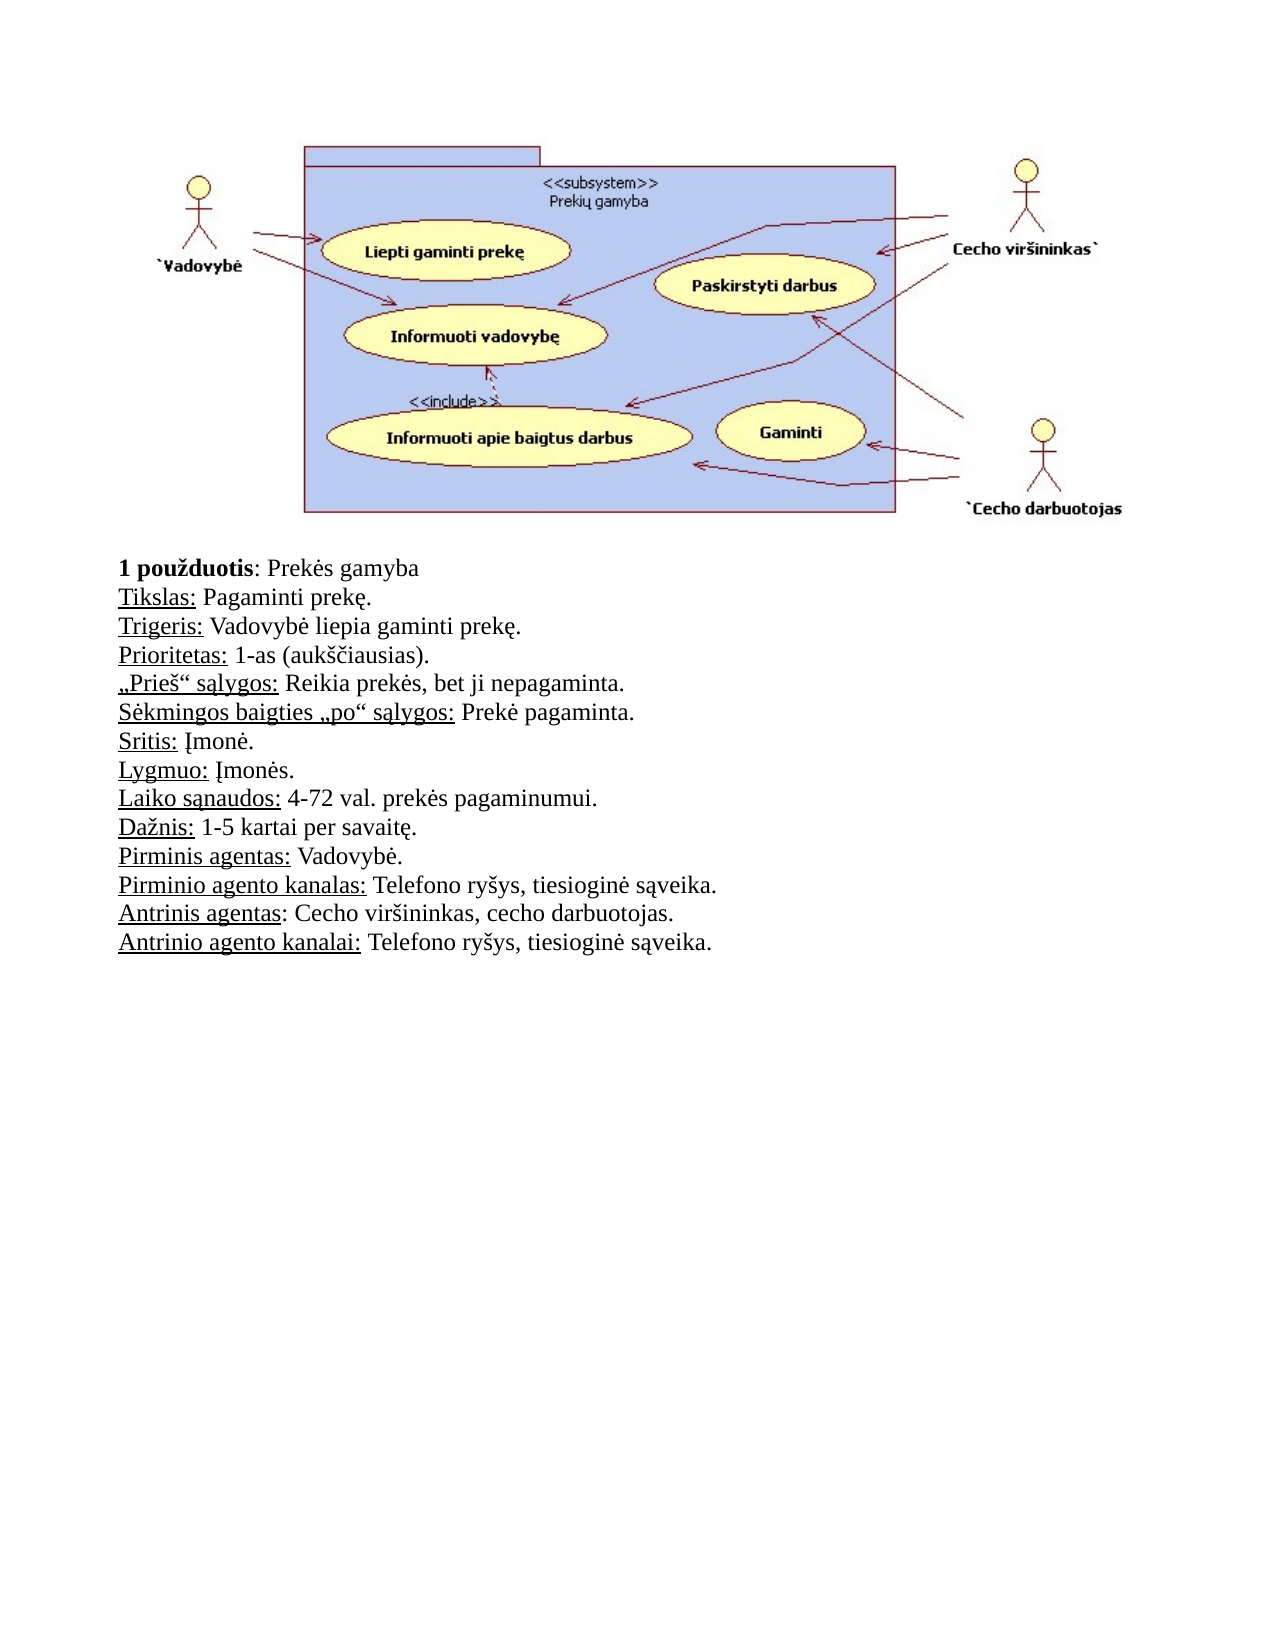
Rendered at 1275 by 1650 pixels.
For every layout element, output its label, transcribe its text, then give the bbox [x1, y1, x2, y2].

text 1 použduotis: Prekės gamyba [118, 554, 1157, 582]
picture [118, 118, 1157, 554]
text Antrinio agento kanalai: Telefono ryšys, tiesioginė sąveika. [118, 927, 1157, 956]
text Lygmuo: Įmonės. [118, 755, 1157, 783]
text Pirminis agentas: Vadovybė. [118, 841, 1157, 870]
text Sėkmingos baigties „po“ sąlygos: Prekė pagaminta. [118, 697, 1157, 726]
text „Prieš“ sąlygos: Reikia prekės, bet ji nepagaminta. [118, 668, 1157, 697]
text Pirminio agento kanalas: Telefono ryšys, tiesioginė sąveika. [118, 870, 1157, 898]
text Dažnis: 1-5 kartai per savaitę. [118, 812, 1157, 841]
text Antrinis agentas: Cecho viršininkas, cecho darbuotojas. [118, 898, 1157, 927]
text Laiko sąnaudos: 4-72 val. prekės pagaminumui. [118, 783, 1157, 812]
text Prioritetas: 1-as (aukščiausias). [118, 640, 1157, 668]
text Tikslas: Pagaminti prekę. [118, 582, 1157, 611]
text Trigeris: Vadovybė liepia gaminti prekę. [118, 611, 1157, 640]
text Sritis: Įmonė. [118, 726, 1157, 755]
